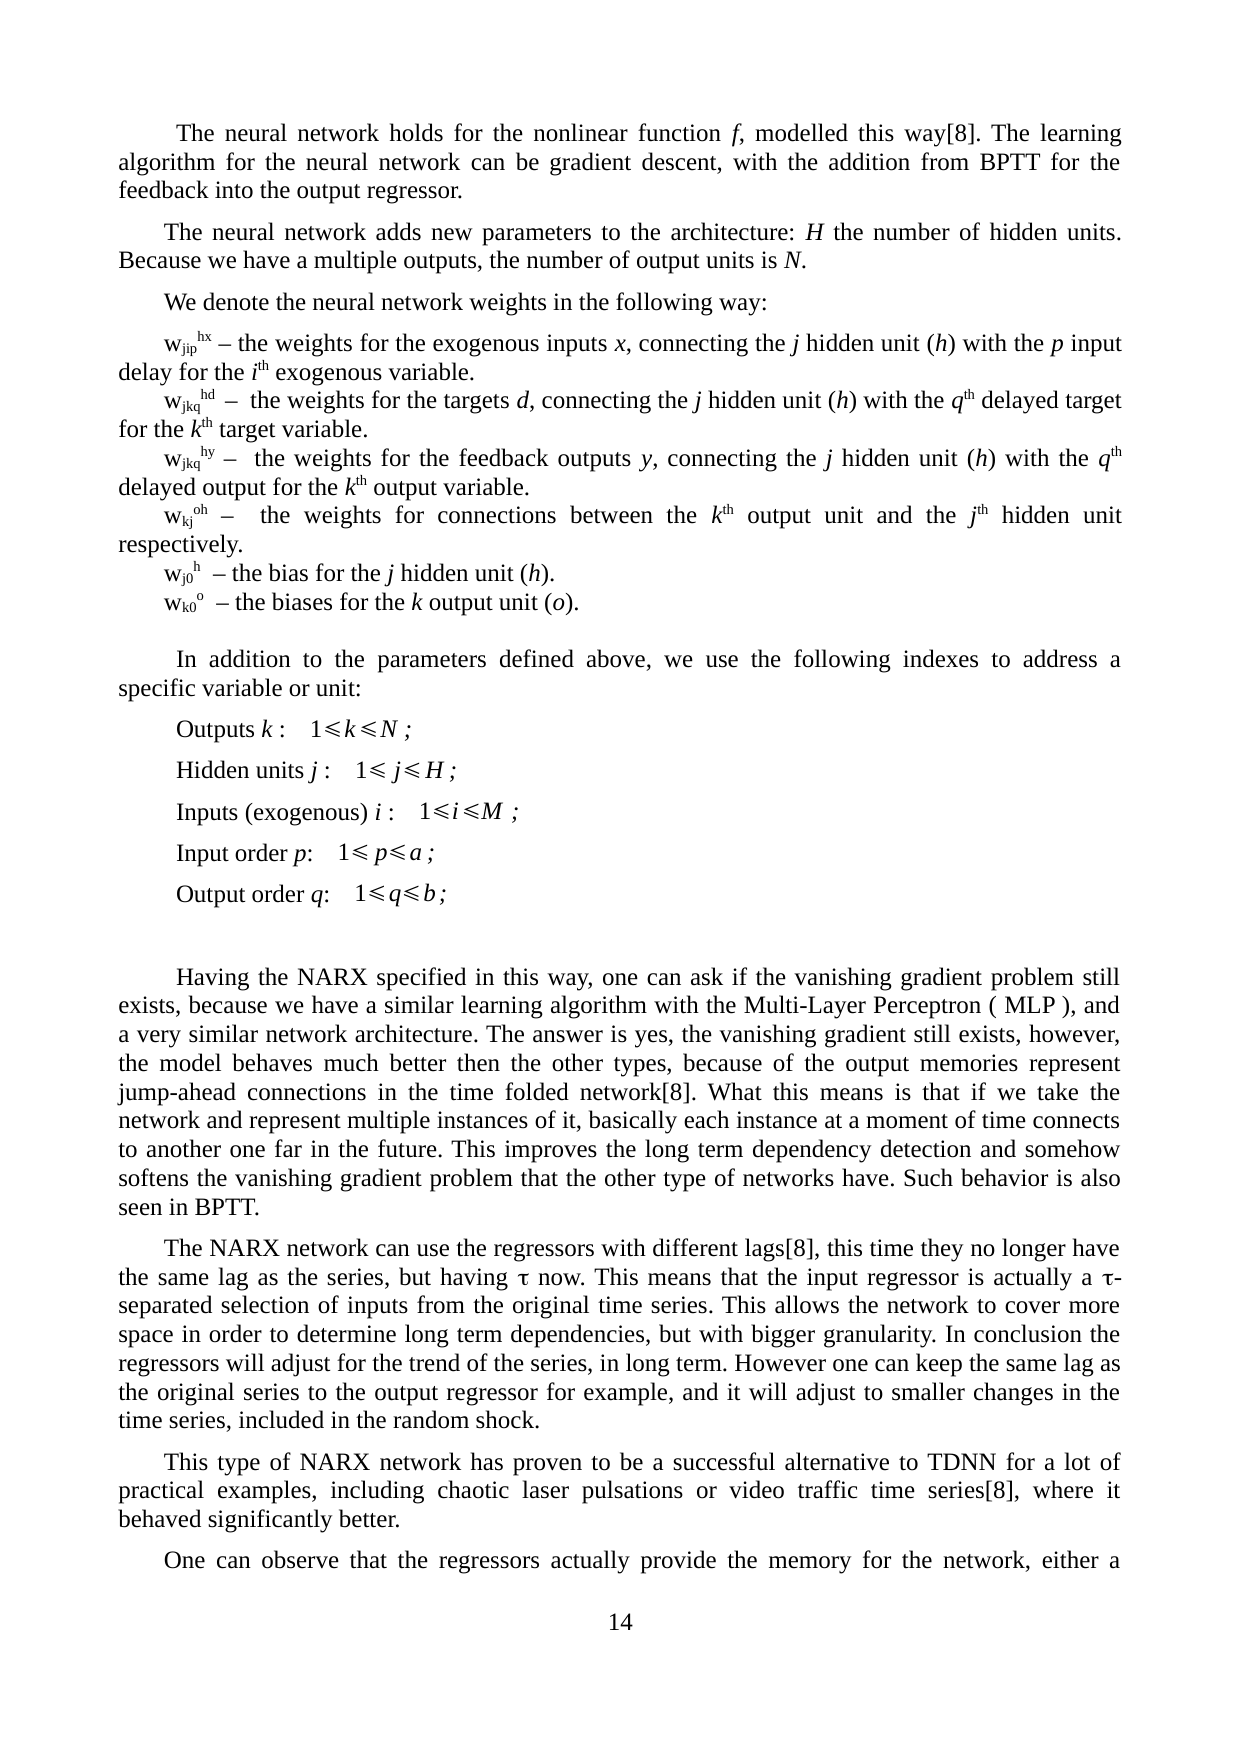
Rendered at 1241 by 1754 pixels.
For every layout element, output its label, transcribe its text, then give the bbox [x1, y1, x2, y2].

text The neural network adds new parameters to the architecture: H the number of hidden units. Because we have a multiple outputs, the number of output units is N. [118, 217, 1122, 274]
text One can observe that the regressors actually provide the memory for the network, either a [118, 1546, 1122, 1574]
text The NARX network can use the regressors with different lags[8], this time they no longer have the same lag as the series, but having t now. This means that the input regressor is actually a t-separated selection of inputs from the original time series. This allows the network to cover more space in order to determine long term dependencies, but with bigger granularity. In conclusion the regressors will adjust for the trend of the series, in long term. However one can keep the same lag as the original series to the output regressor for example, and it will adjust to smaller changes in the time series, included in the random shock. [118, 1233, 1122, 1434]
text Output order q: [118, 879, 1122, 908]
text The neural network holds for the nonlinear function f, modelled this way[8]⁠. The learning algorithm for the neural network can be gradient descent, with the addition from BPTT for the feedback into the output regressor. [118, 118, 1122, 204]
text Inputs (exogenous) i : [118, 797, 1122, 826]
text wk0o – the biases for the k output unit (o). [118, 587, 1122, 616]
text This type of NARX network has proven to be a successful alternative to TDNN for a lot of practical examples, including chaotic laser pulsations or video traffic time series[8], where it behaved significantly better. [118, 1447, 1122, 1533]
text Hidden units j : [118, 756, 1122, 784]
text Having the NARX specified in this way, one can ask if the vanishing gradient problem still exists, because we have a similar learning algorithm with the Multi-Layer Perceptron ( MLP ), and a very similar network architecture. The answer is yes, the vanishing gradient still exists, however, the model behaves much better then the other types, because of the output memories represent jump-ahead connections in the time folded network[8]. What this means is that if we take the network and represent multiple instances of it, basically each instance at a moment of time connects to another one far in the future. This improves the long term dependency detection and somehow softens the vanishing gradient problem that the other type of networks have. Such behavior is also seen in BPTT. [118, 962, 1122, 1221]
text wjiphx – the weights for the exogenous inputs x, connecting the j hidden unit (h) with the p input delay for the ith exogenous variable. [118, 328, 1122, 386]
text wjkqhd – the weights for the targets d, connecting the j hidden unit (h) with the qth delayed target for the kth target variable. [118, 386, 1122, 443]
text wkjoh – the weights for connections between the kth output unit and the jth hidden unit respectively. [118, 501, 1122, 558]
text Input order p: [118, 838, 1122, 867]
text Outputs k : [118, 714, 1122, 743]
text In addition to the parameters defined above, we use the following indexes to address a specific variable or unit: [118, 644, 1122, 702]
text wj0h – the bias for the j hidden unit (h). [118, 558, 1122, 587]
text We denote the neural network weights in the following way: [118, 287, 1122, 316]
text wjkqhy – the weights for the feedback outputs y, connecting the j hidden unit (h) with the qth delayed output for the kth output variable. [118, 443, 1122, 501]
